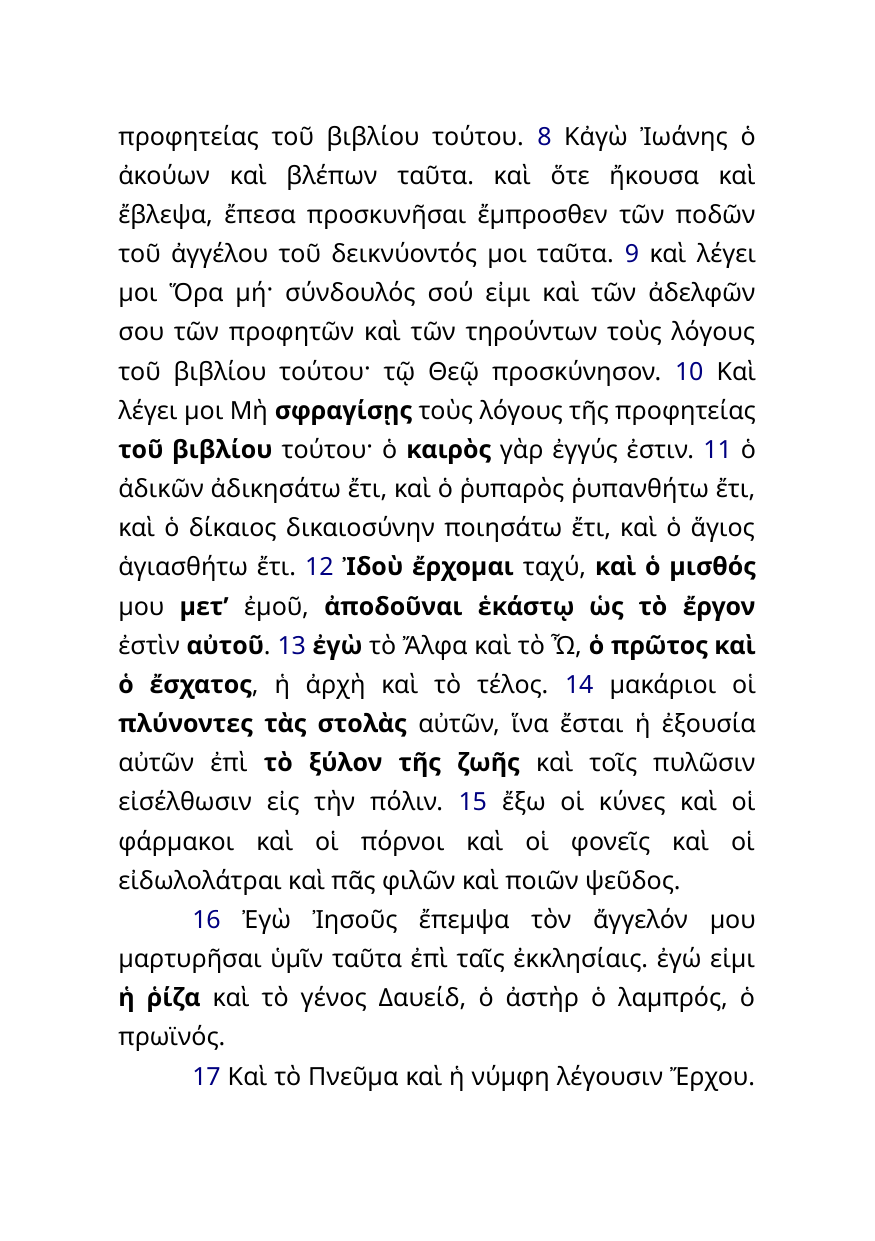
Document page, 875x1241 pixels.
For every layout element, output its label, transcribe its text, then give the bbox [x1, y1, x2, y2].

text 17 Καὶ τὸ Πνεῦμα καὶ ἡ νύμφη λέγουσιν Ἔρχου. [118, 1058, 756, 1092]
text προφητείας τοῦ βιβλίου τούτου. 8 Κἀγὼ Ἰωάνης ὁ ἀκούων καὶ βλέπων ταῦτα. καὶ ὅτε ἤκουσα καὶ ἔβλεψα, ἔπεσα προσκυνῆσαι ἔμπροσθεν τῶν ποδῶν τοῦ ἀγγέλου τοῦ δεικνύοντός μοι ταῦτα. 9 καὶ λέγει μοι Ὅρα μή· σύνδουλός σού εἰμι καὶ τῶν ἀδελφῶν σου τῶν προφητῶν καὶ τῶν τηρούντων τοὺς λόγους τοῦ βιβλίου τούτου· τῷ Θεῷ προσκύνησον. 10 Καὶ λέγει μοι Μὴ σφραγίσῃς τοὺς λόγους τῆς προφητείας τοῦ βιβλίου τούτου· ὁ καιρὸς γὰρ ἐγγύς ἐστιν. 11 ὁ ἀδικῶν ἀδικησάτω ἔτι, καὶ ὁ ῥυπαρὸς ῥυπανθήτω ἔτι, καὶ ὁ δίκαιος δικαιοσύνην ποιησάτω ἔτι, καὶ ὁ ἅγιος ἁγιασθήτω ἔτι. 12 Ἰδοὺ ἔρχομαι ταχύ, καὶ ὁ μισθός μου μετ’ ἐμοῦ, ἀποδοῦναι ἑκάστῳ ὡς τὸ ἔργον ἐστὶν αὐτοῦ. 13 ἐγὼ τὸ Ἄλφα καὶ τὸ Ὦ, ὁ πρῶτος καὶ ὁ ἔσχατος, ἡ ἀρχὴ καὶ τὸ τέλος. 14 μακάριοι οἱ πλύνοντες τὰς στολὰς αὐτῶν, ἵνα ἔσται ἡ ἐξουσία αὐτῶν ἐπὶ τὸ ξύλον τῆς ζωῆς καὶ τοῖς πυλῶσιν εἰσέλθωσιν εἰς τὴν πόλιν. 15 ἔξω οἱ κύνες καὶ οἱ φάρμακοι καὶ οἱ πόρνοι καὶ οἱ φονεῖς καὶ οἱ εἰδωλολάτραι καὶ πᾶς φιλῶν καὶ ποιῶν ψεῦδος. [118, 118, 756, 896]
text 16 Ἐγὼ Ἰησοῦς ἔπεμψα τὸν ἄγγελόν μου μαρτυρῆσαι ὑμῖν ταῦτα ἐπὶ ταῖς ἐκκλησίαις. ἐγώ εἰμι ἡ ῥίζα καὶ τὸ γένος Δαυείδ, ὁ ἀστὴρ ὁ λαμπρός, ὁ πρωϊνός. [118, 901, 756, 1053]
